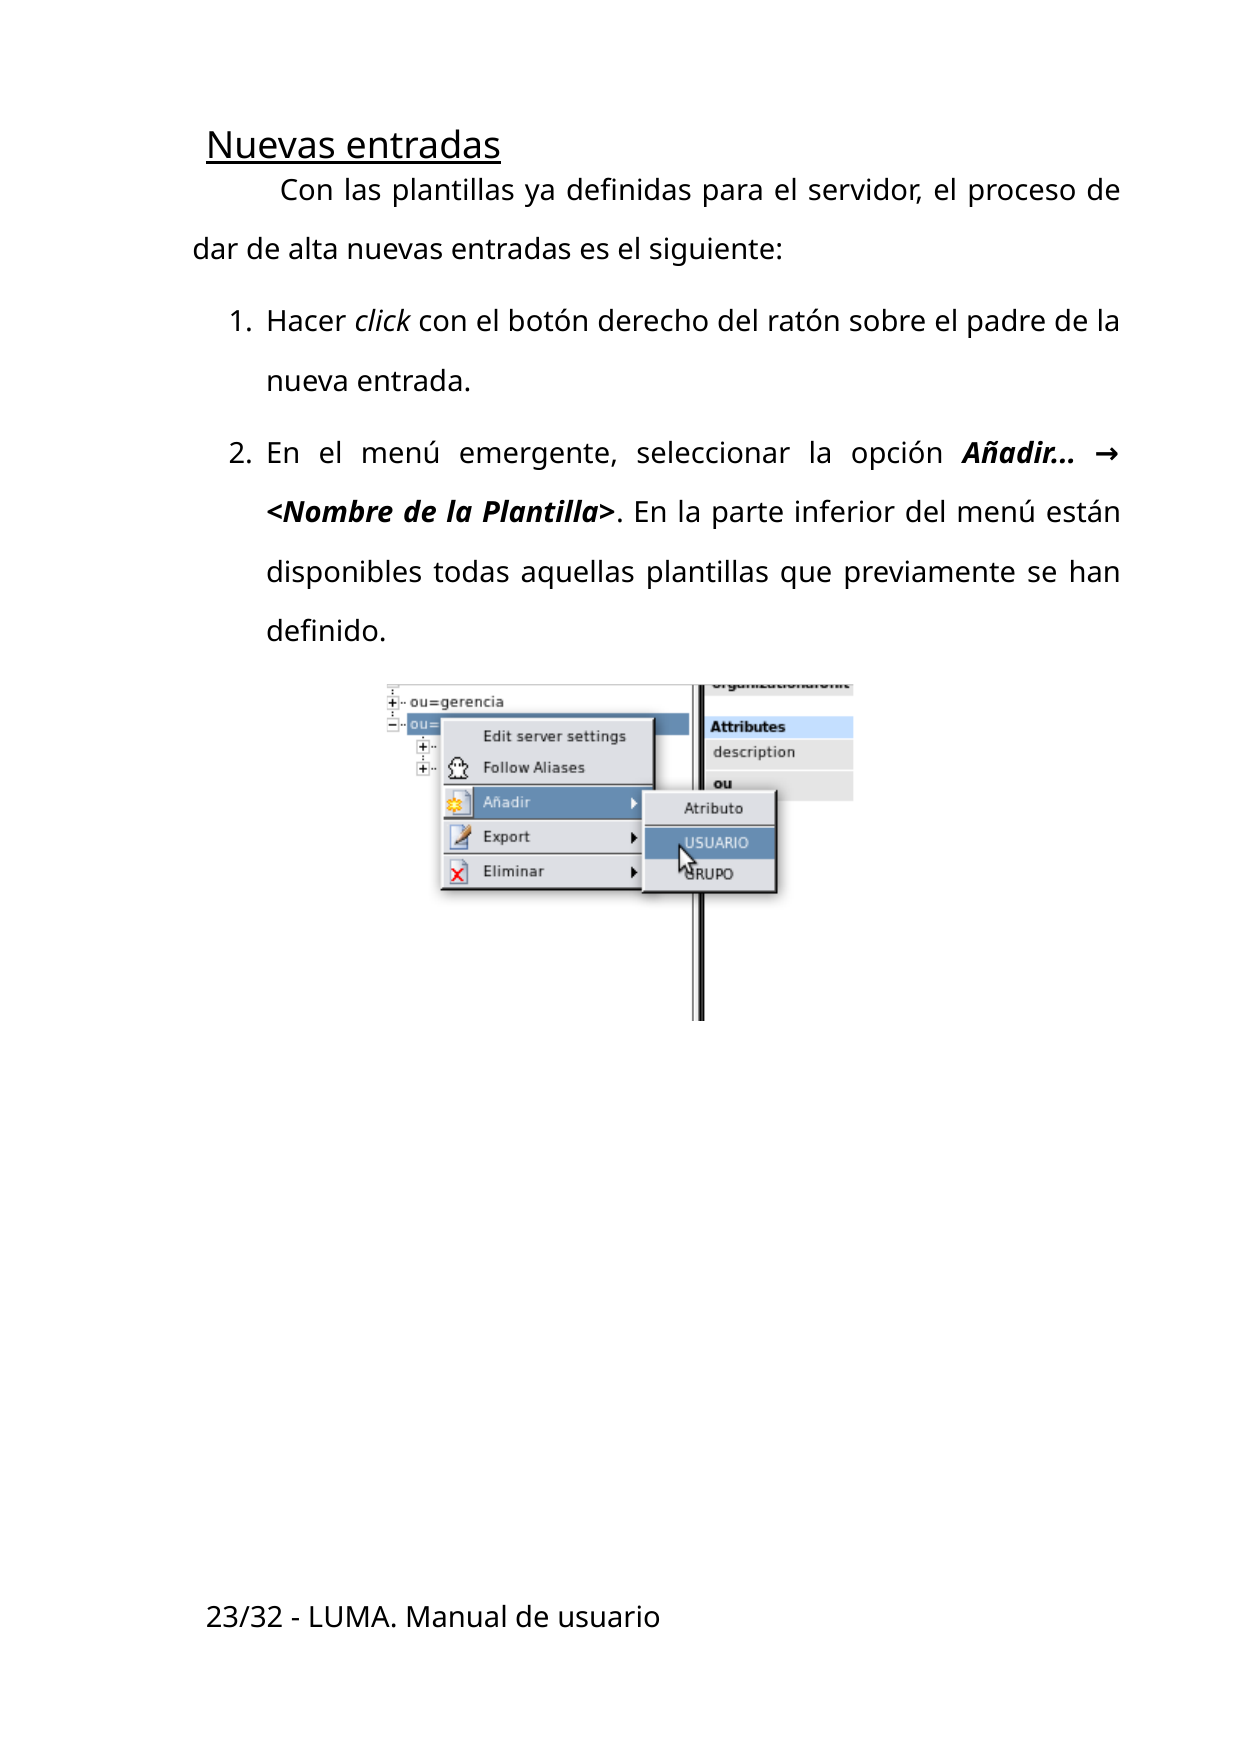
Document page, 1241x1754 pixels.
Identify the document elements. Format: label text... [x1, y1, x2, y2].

picture [386, 682, 854, 1021]
list Hacer click con el botón derecho del ratón sobre el padre de la nueva entrada. [228, 301, 1122, 400]
subtitle Nuevas entradas [206, 118, 1122, 169]
list En el menú emergente, seleccionar la opción Añadir... → <Nombre de la Plantilla>. En la parte inferior del menú están disponibles todas aquellas plantillas que previamente se han definido. [228, 432, 1122, 650]
text Con las plantillas ya definidas para el servidor, el proceso de dar de alta nuevas entradas es el siguiente: [132, 169, 1122, 268]
